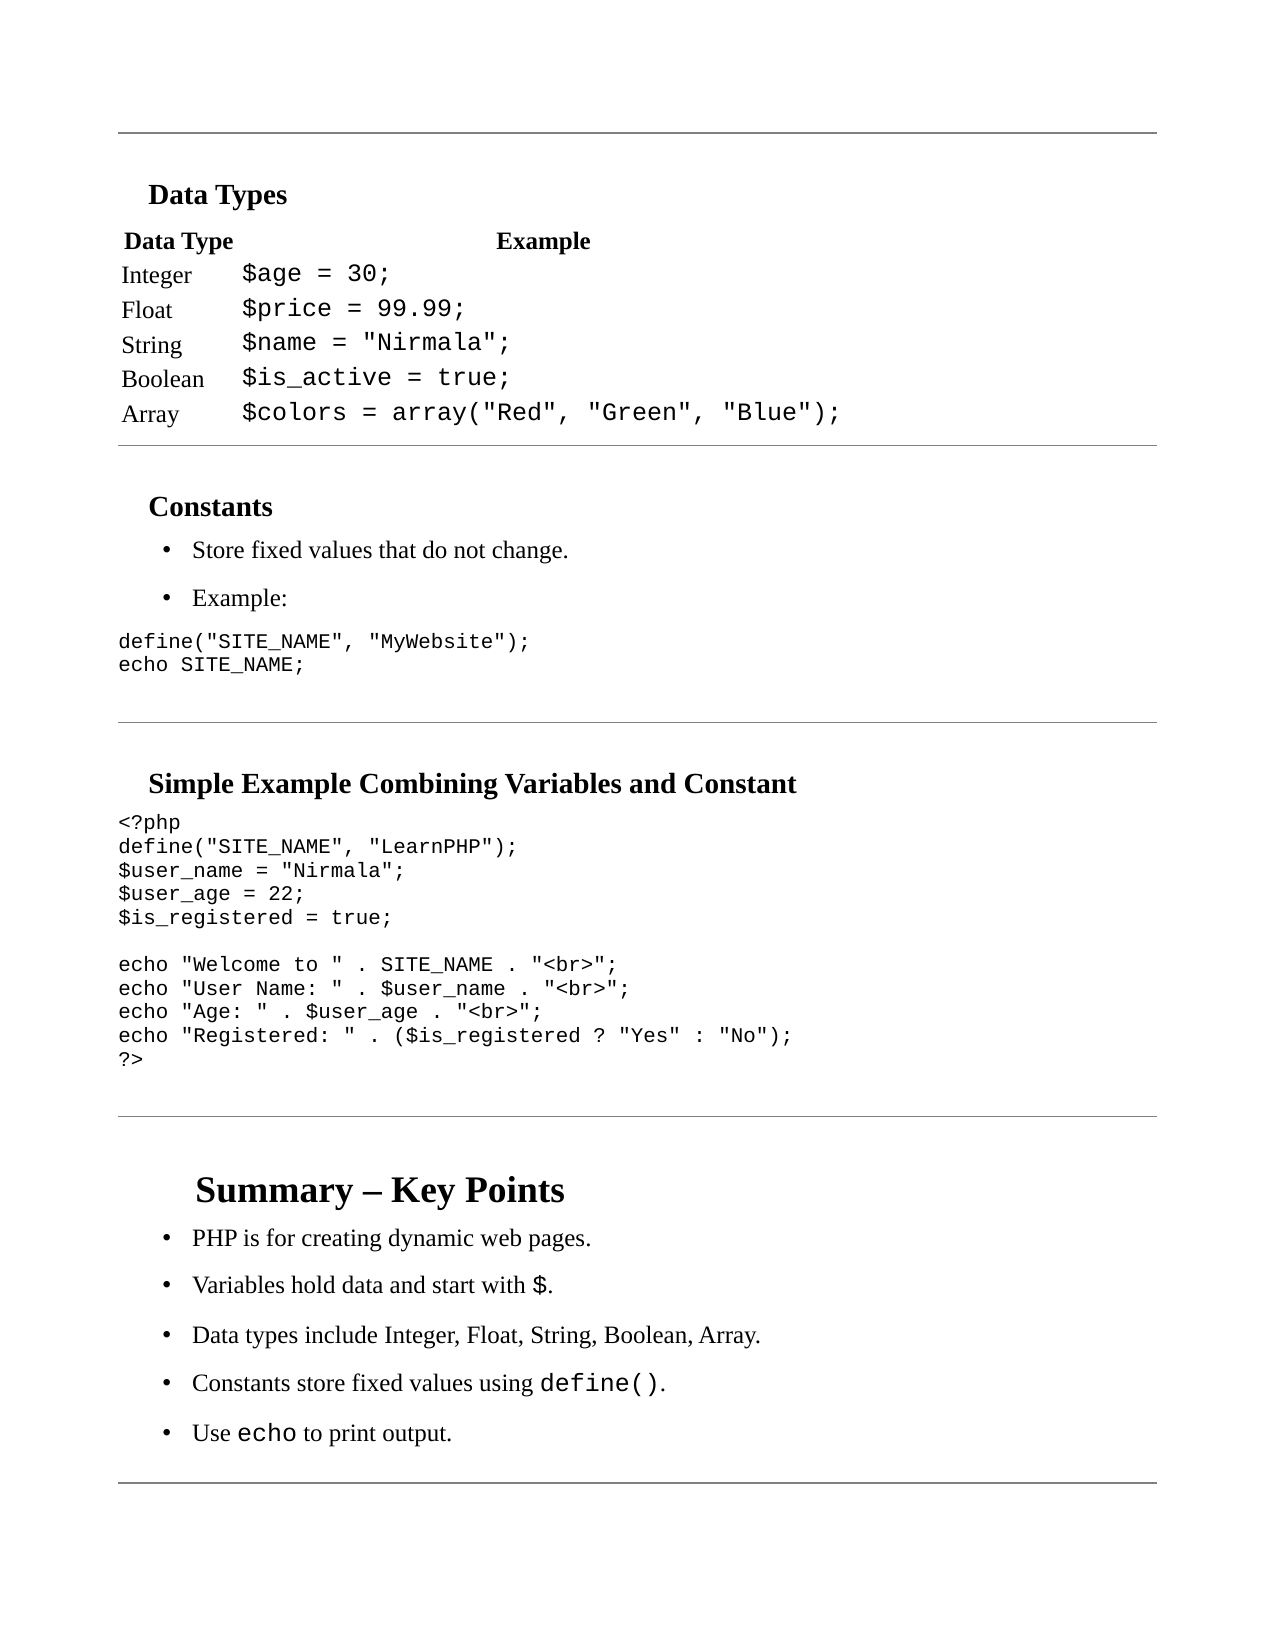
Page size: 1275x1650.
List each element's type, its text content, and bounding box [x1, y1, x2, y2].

list Example: [162, 583, 1157, 612]
list Use echo to print output. [162, 1418, 1157, 1449]
text define("SITE_NAME", "LearnPHP"); [118, 836, 1157, 859]
list Variables hold data and start with $. [162, 1270, 1157, 1301]
list Data types include Integer, Float, String, Boolean, Array. [162, 1320, 1157, 1349]
text define("SITE_NAME", "MyWebsite"); [118, 631, 1157, 654]
subtitle ✅ Data Types [118, 177, 1157, 211]
table_cell Integer [118, 258, 239, 292]
text $user_age = 22; [118, 883, 1157, 907]
table_cell $is_active = true; [239, 361, 848, 396]
text $is_registered = true; [118, 907, 1157, 931]
list Store fixed values that do not change. [162, 535, 1157, 564]
text echo "Registered: " . ($is_registered ? "Yes" : "No"); [118, 1025, 1157, 1049]
table_header Data Type [118, 223, 239, 258]
table_cell $price = 99.99; [239, 292, 848, 327]
table_cell $colors = array("Red", "Green", "Blue"); [239, 396, 848, 431]
text ?> [118, 1049, 1157, 1072]
table_cell Float [118, 292, 239, 327]
text $user_name = "Nirmala"; [118, 859, 1157, 883]
subtitle ✅ Constants [118, 489, 1157, 523]
table_header Example [239, 223, 848, 258]
table_cell Array [118, 396, 239, 431]
text <?php [118, 812, 1157, 836]
subtitle ✅ Simple Example Combining Variables and Constant [118, 766, 1157, 800]
text echo "Age: " . $user_age . "<br>"; [118, 1001, 1157, 1025]
list PHP is for creating dynamic web pages. [162, 1223, 1157, 1251]
table_cell $name = "Nirmala"; [239, 327, 848, 361]
text echo SITE_NAME; [118, 654, 1157, 678]
text echo "Welcome to " . SITE_NAME . "<br>"; [118, 954, 1157, 978]
subtitle ✅ ✅ Summary – Key Points [118, 1167, 1157, 1210]
table_cell String [118, 327, 239, 361]
table_cell Boolean [118, 361, 239, 396]
text echo "User Name: " . $user_name . "<br>"; [118, 978, 1157, 1001]
table_cell $age = 30; [239, 258, 848, 292]
list Constants store fixed values using define(). [162, 1368, 1157, 1399]
